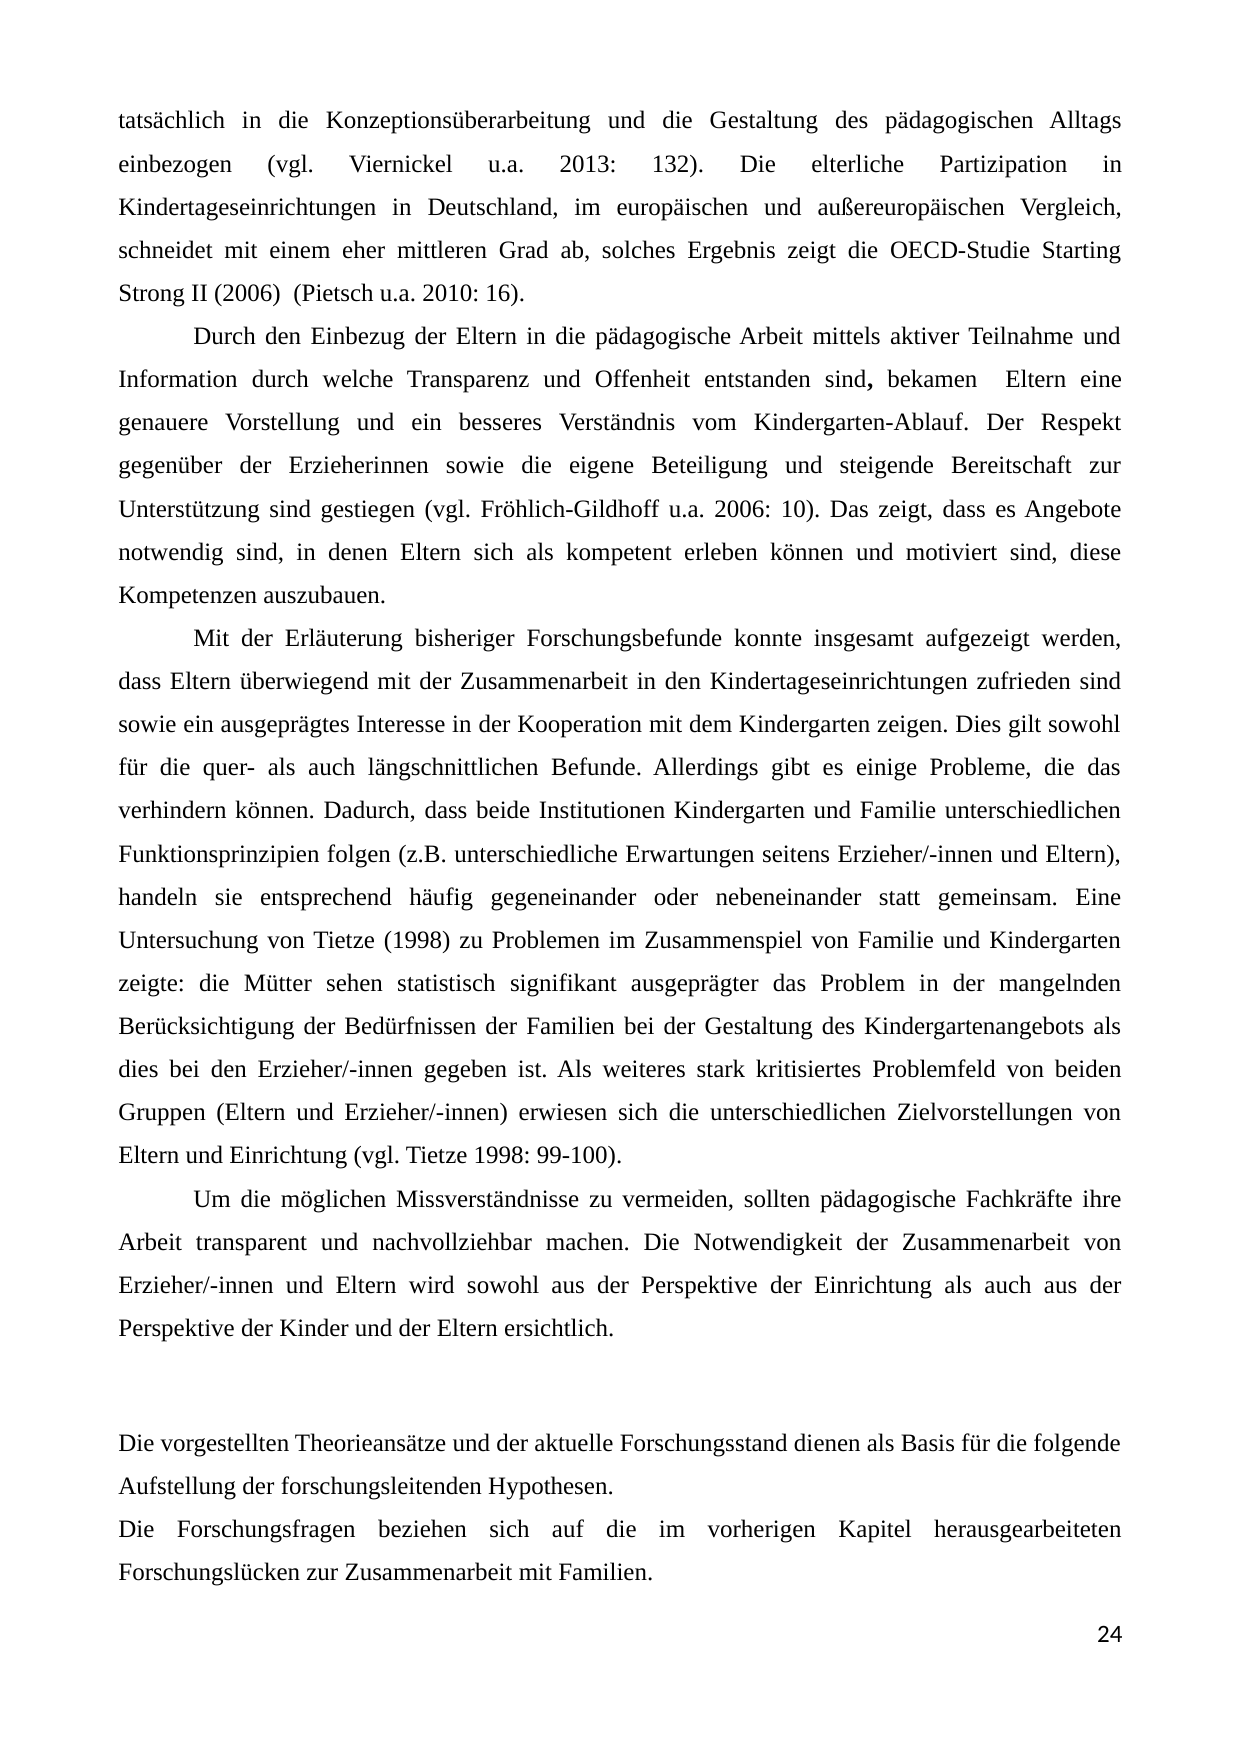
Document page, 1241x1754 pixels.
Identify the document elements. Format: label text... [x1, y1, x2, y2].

text Mit der Erläuterung bisheriger Forschungsbefunde konnte insgesamt aufgezeigt werden, dass Eltern überwiegend mit der Zusammenarbeit in den Kindertageseinrichtungen zufrieden sind sowie ein ausgeprägtes Interesse in der Kooperation mit dem Kindergarten zeigen. Dies gilt sowohl für die quer- als auch längschnittlichen Befunde. Allerdings gibt es einige Probleme, die das verhindern können. Dadurch, dass beide Institutionen Kindergarten und Familie unterschiedlichen Funktionsprinzipien folgen (z.B. unterschiedliche Erwartungen seitens Erzieher/-innen und Eltern), handeln sie entsprechend häufig gegeneinander oder nebeneinander statt gemeinsam. Eine Untersuchung von Tietze (1998) zu Problemen im Zusammenspiel von Familie und Kindergarten zeigte: die Mütter sehen statistisch signifikant ausgeprägter das Problem in der mangelnden Berücksichtigung der Bedürfnissen der Familien bei der Gestaltung des Kindergartenangebots als dies bei den Erzieher/-innen gegeben ist. Als weiteres stark kritisiertes Problemfeld von beiden Gruppen (Eltern und Erzieher/-innen) erwiesen sich die unterschiedlichen Zielvorstellungen von Eltern und Einrichtung (vgl. Tietze 1998: 99-100). [118, 623, 1122, 1169]
text tatsächlich in die Konzeptionsüberarbeitung und die Gestaltung des pädagogischen Alltags einbezogen (vgl. Viernickel u.a. 2013: 132). Die elterliche Partizipation in Kindertageseinrichtungen in Deutschland, im europäischen und außereuropäischen Vergleich, schneidet mit einem eher mittleren Grad ab, solches Ergebnis zeigt die OECD-Studie Starting Strong II (2006) (Pietsch u.a. 2010: 16). [118, 106, 1122, 307]
text Die Forschungsfragen beziehen sich auf die im vorherigen Kapitel herausgearbeiteten Forschungslücken zur Zusammenarbeit mit Familien. [118, 1514, 1122, 1586]
text Um die möglichen Missverständnisse zu vermeiden, sollten pädagogische Fachkräfte ihre Arbeit transparent und nachvollziehbar machen. Die Notwendigkeit der Zusammenarbeit von Erzieher/-innen und Eltern wird sowohl aus der Perspektive der Einrichtung als auch aus der Perspektive der Kinder und der Eltern ersichtlich. [118, 1184, 1122, 1342]
text Die vorgestellten Theorieansätze und der aktuelle Forschungsstand dienen als Basis für die folgende Aufstellung der forschungsleitenden Hypothesen. [118, 1428, 1122, 1500]
text Durch den Einbezug der Eltern in die pädagogische Arbeit mittels aktiver Teilnahme und Information durch welche Transparenz und Offenheit entstanden sind, bekamen Eltern eine genauere Vorstellung und ein besseres Verständnis vom Kindergarten-Ablauf. Der Respekt gegenüber der Erzieherinnen sowie die eigene Beteiligung und steigende Bereitschaft zur Unterstützung sind gestiegen (vgl. Fröhlich-Gildhoff u.a. 2006: 10). Das zeigt, dass es Angebote notwendig sind, in denen Eltern sich als kompetent erleben können und motiviert sind, diese Kompetenzen auszubauen. [118, 321, 1122, 609]
